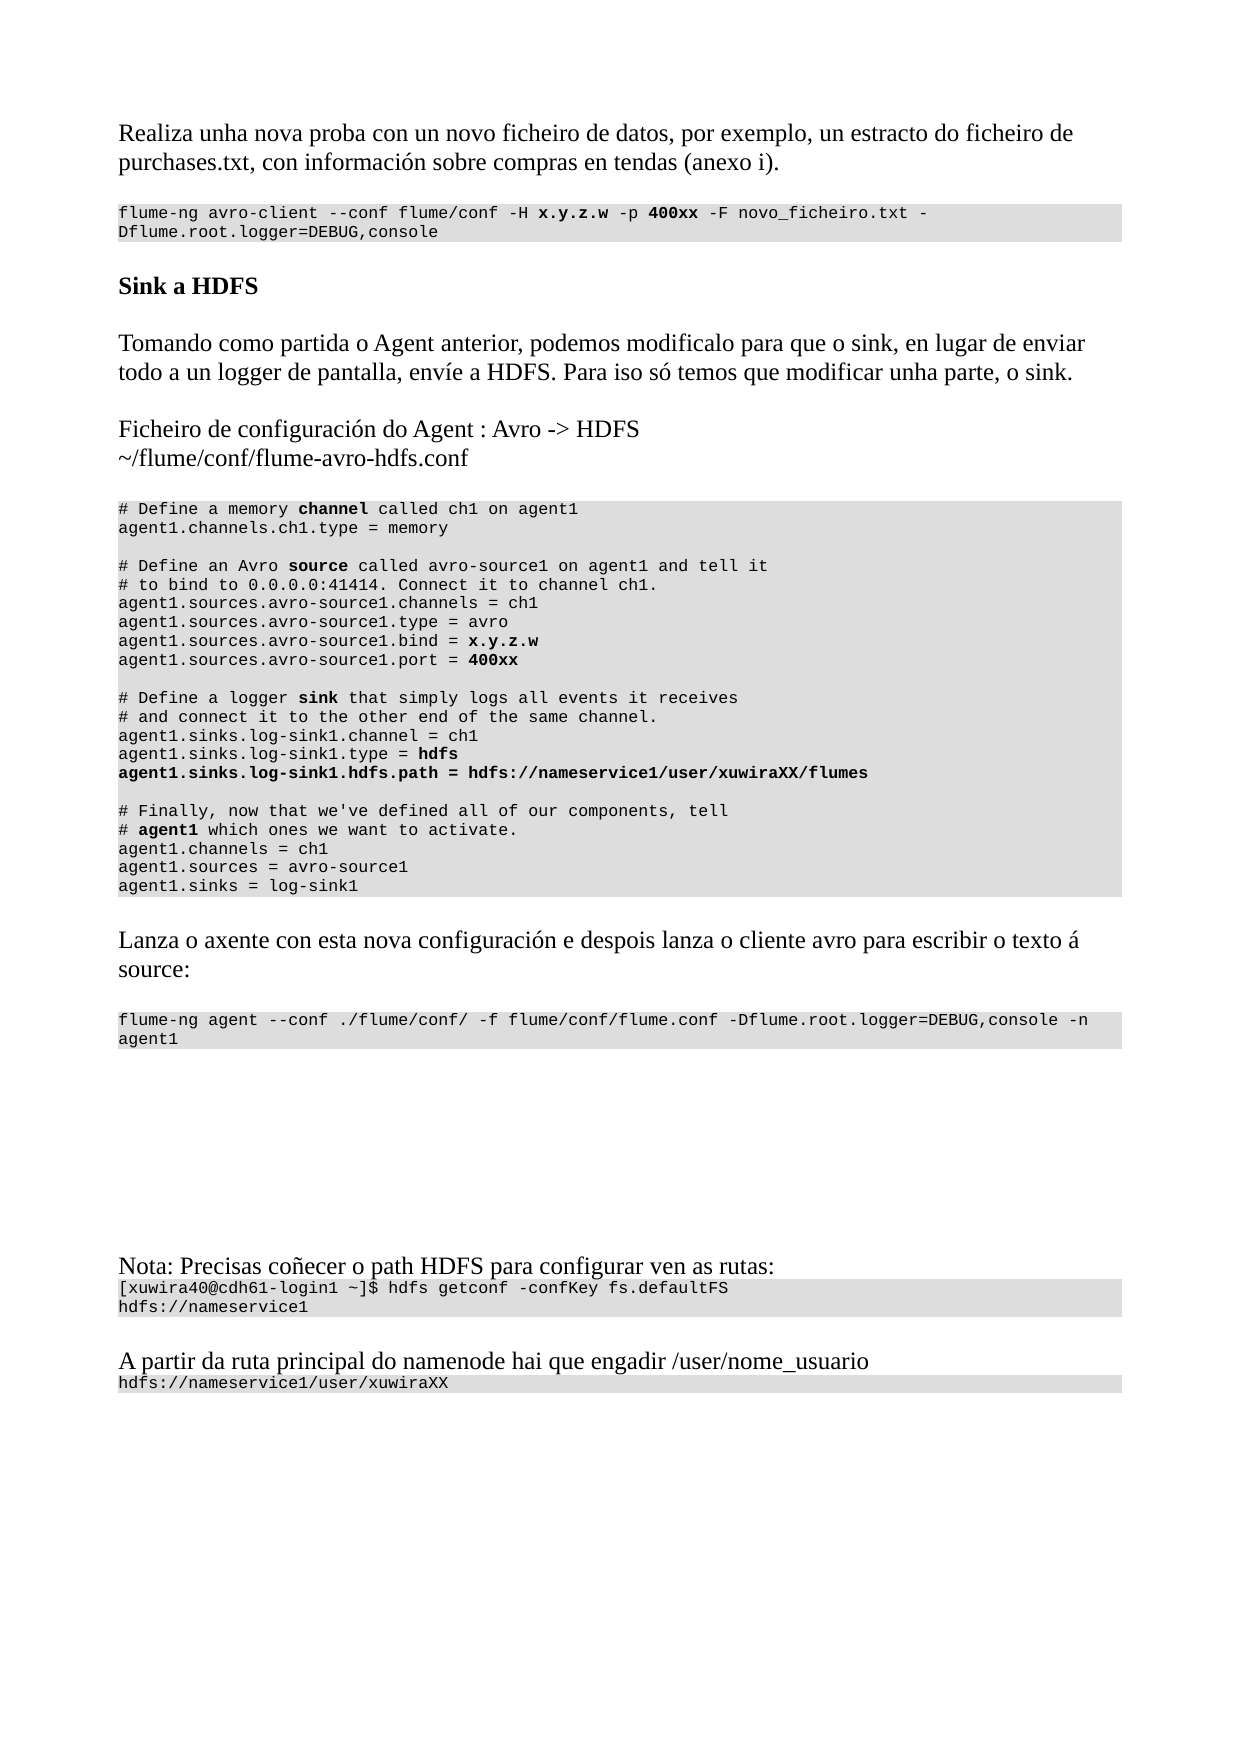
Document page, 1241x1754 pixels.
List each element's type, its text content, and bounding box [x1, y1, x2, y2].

text agent1.sources.avro-source1.port = 400xx [118, 652, 1122, 671]
text hdfs://nameservice1 [118, 1298, 1122, 1317]
text # Define a logger sink that simply logs all events it receives [118, 689, 1122, 708]
text agent1.sources.avro-source1.bind = x.y.z.w [118, 633, 1122, 652]
text agent1.sources.avro-source1.channels = ch1 [118, 595, 1122, 614]
text agent1.sources = avro-source1 [118, 859, 1122, 878]
text A partir da ruta principal do namenode hai que engadir /user/nome_usuario [118, 1346, 1122, 1375]
text agent1.sinks.log-sink1.channel = ch1 [118, 727, 1122, 746]
text flume-ng agent --conf ./flume/conf/ -f flume/conf/flume.conf -Dflume.root.logger=DEBUG,console -n agent1 [118, 1012, 1122, 1049]
text agent1.channels = ch1 [118, 840, 1122, 859]
text Realiza unha nova proba con un novo ficheiro de datos, por exemplo, un estracto do ficheiro de purchases.txt, con información sobre compras en tendas (anexo i). [118, 118, 1122, 176]
text [xuwira40@cdh61-login1 ~]$ hdfs getconf -confKey fs.defaultFS [118, 1279, 1122, 1298]
text Lanza o axente con esta nova configuración e despois lanza o cliente avro para escribir o texto á source: [118, 926, 1122, 983]
text agent1.channels.ch1.type = memory [118, 520, 1122, 538]
text Nota: Precisas coñecer o path HDFS para configurar ven as rutas: [118, 1251, 1122, 1279]
text # Define an Avro source called avro-source1 on agent1 and tell it [118, 557, 1122, 576]
text # agent1 which ones we want to activate. [118, 821, 1122, 840]
text flume-ng avro-client --conf flume/conf -H x.y.z.w -p 400xx -F novo_ficheiro.txt -Dflume.root.logger=DEBUG,console [118, 204, 1122, 242]
text # Define a memory channel called ch1 on agent1 [118, 501, 1122, 520]
text agent1.sinks.log-sink1.type = hdfs [118, 746, 1122, 765]
text # and connect it to the other end of the same channel. [118, 708, 1122, 727]
text Tomando como partida o Agent anterior, podemos modificalo para que o sink, en lugar de enviar todo a un logger de pantalla, envíe a HDFS. Para iso só temos que modificar unha parte, o sink. [118, 328, 1122, 386]
text hdfs://nameservice1/user/xuwiraXX [118, 1375, 1122, 1393]
text # Finally, now that we've defined all of our components, tell [118, 802, 1122, 821]
text agent1.sources.avro-source1.type = avro [118, 614, 1122, 633]
text Ficheiro de configuración do Agent : Avro -> HDFS [118, 414, 1122, 443]
text agent1.sinks = log-sink1 [118, 878, 1122, 897]
text ~/flume/conf/flume-avro-hdfs.conf [118, 443, 1122, 472]
text agent1.sinks.log-sink1.hdfs.path = hdfs://nameservice1/user/xuwiraXX/flumes [118, 765, 1122, 784]
text # to bind to 0.0.0.0:41414. Connect it to channel ch1. [118, 576, 1122, 595]
text Sink a HDFS [118, 271, 1122, 299]
